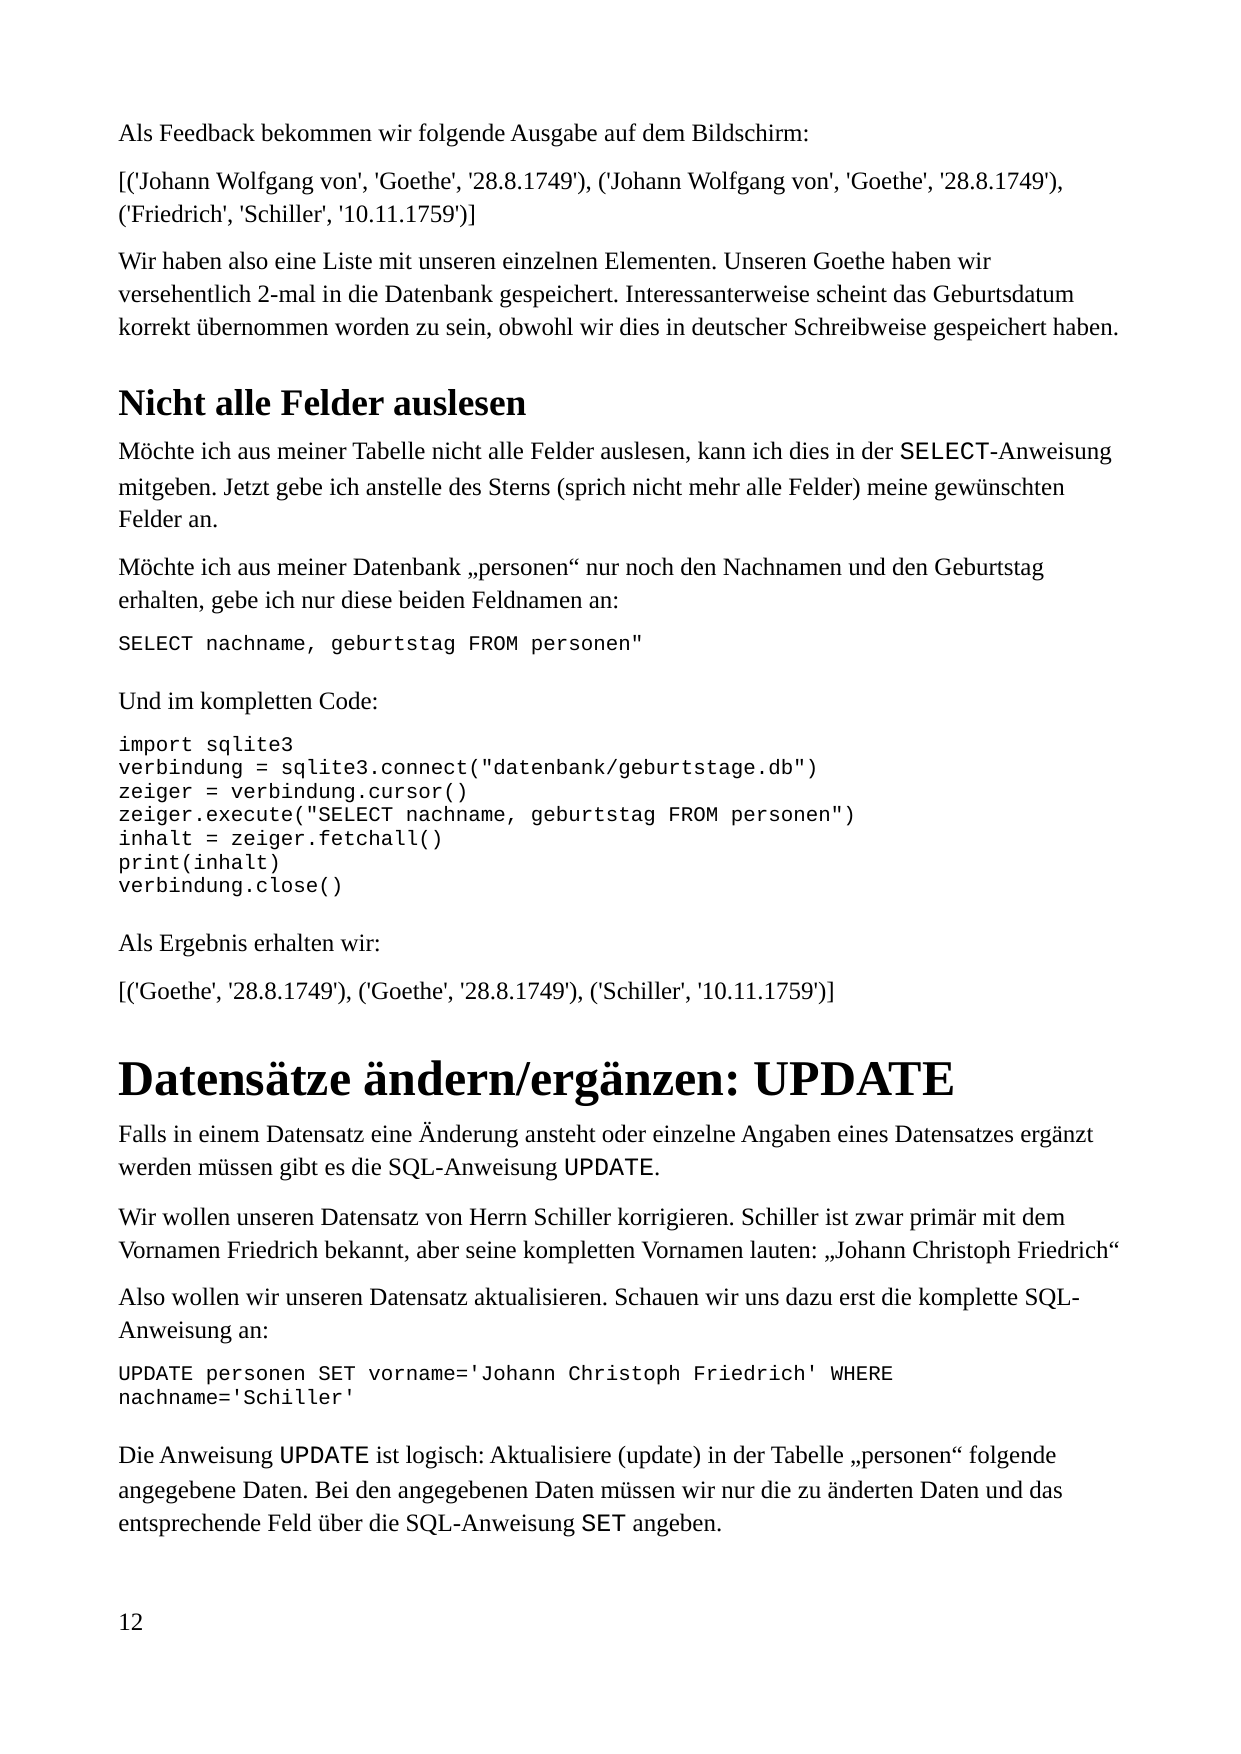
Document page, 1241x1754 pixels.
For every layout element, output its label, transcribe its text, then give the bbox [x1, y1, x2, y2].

text Als Ergebnis erhalten wir: [118, 928, 1122, 957]
subtitle Datensätze ändern/ergänzen: UPDATE [118, 1049, 1122, 1106]
text zeiger = verbindung.cursor() [118, 781, 1122, 804]
text Also wollen wir unseren Datensatz aktualisieren. Schauen wir uns dazu erst die komplette SQL-Anweisung an: [118, 1282, 1122, 1344]
text verbindung = sqlite3.connect("datenbank/geburtstage.db") [118, 757, 1122, 781]
text UPDATE personen SET vorname='Johann Christoph Friedrich' WHERE nachname='Schiller' [118, 1363, 1122, 1410]
text Wir haben also eine Liste mit unseren einzelnen Elementen. Unseren Goethe haben wir versehentlich 2-mal in die Datenbank gespeichert. Interessanterweise scheint das Geburtsdatum korrekt übernommen worden zu sein, obwohl wir dies in deutscher Schreibweise gespeichert haben. [118, 246, 1122, 341]
text [('Johann Wolfgang von', 'Goethe', '28.8.1749'), ('Johann Wolfgang von', 'Goethe', '28.8.1749'), ('Friedrich', 'Schiller', '10.11.1759')] [118, 166, 1122, 227]
subtitle Nicht alle Felder auslesen [118, 381, 1122, 424]
text SELECT nachname, geburtstag FROM personen" [118, 633, 1122, 656]
text [('Goethe', '28.8.1749'), ('Goethe', '28.8.1749'), ('Schiller', '10.11.1759')] [118, 976, 1122, 1005]
text print(inhalt) [118, 852, 1122, 875]
text Die Anweisung UPDATE ist logisch: Aktualisiere (update) in der Tabelle „personen“ folgende angegebene Daten. Bei den angegebenen Daten müssen wir nur die zu änderten Daten und das entsprechende Feld über die SQL-Anweisung SET angeben. [118, 1440, 1122, 1539]
text Falls in einem Datensatz eine Änderung ansteht oder einzelne Angaben eines Datensatzes ergänzt werden müssen gibt es die SQL-Anweisung UPDATE. [118, 1119, 1122, 1183]
text Möchte ich aus meiner Datenbank „personen“ nur noch den Nachnamen und den Geburtstag erhalten, gebe ich nur diese beiden Feldnamen an: [118, 552, 1122, 614]
text import sqlite3 [118, 733, 1122, 757]
text Wir wollen unseren Datensatz von Herrn Schiller korrigieren. Schiller ist zwar primär mit dem Vornamen Friedrich bekannt, aber seine kompletten Vornamen lauten: „Johann Christoph Friedrich“ [118, 1202, 1122, 1263]
text verbindung.close() [118, 875, 1122, 899]
text Möchte ich aus meiner Tabelle nicht alle Felder auslesen, kann ich dies in der SELECT-Anweisung mitgeben. Jetzt gebe ich anstelle des Sterns (sprich nicht mehr alle Felder) meine gewünschten Felder an. [118, 436, 1122, 533]
text Als Feedback bekommen wir folgende Ausgabe auf dem Bildschirm: [118, 118, 1122, 147]
text Und im kompletten Code: [118, 686, 1122, 715]
text inhalt = zeiger.fetchall() [118, 828, 1122, 852]
text zeiger.execute("SELECT nachname, geburtstag FROM personen") [118, 804, 1122, 828]
